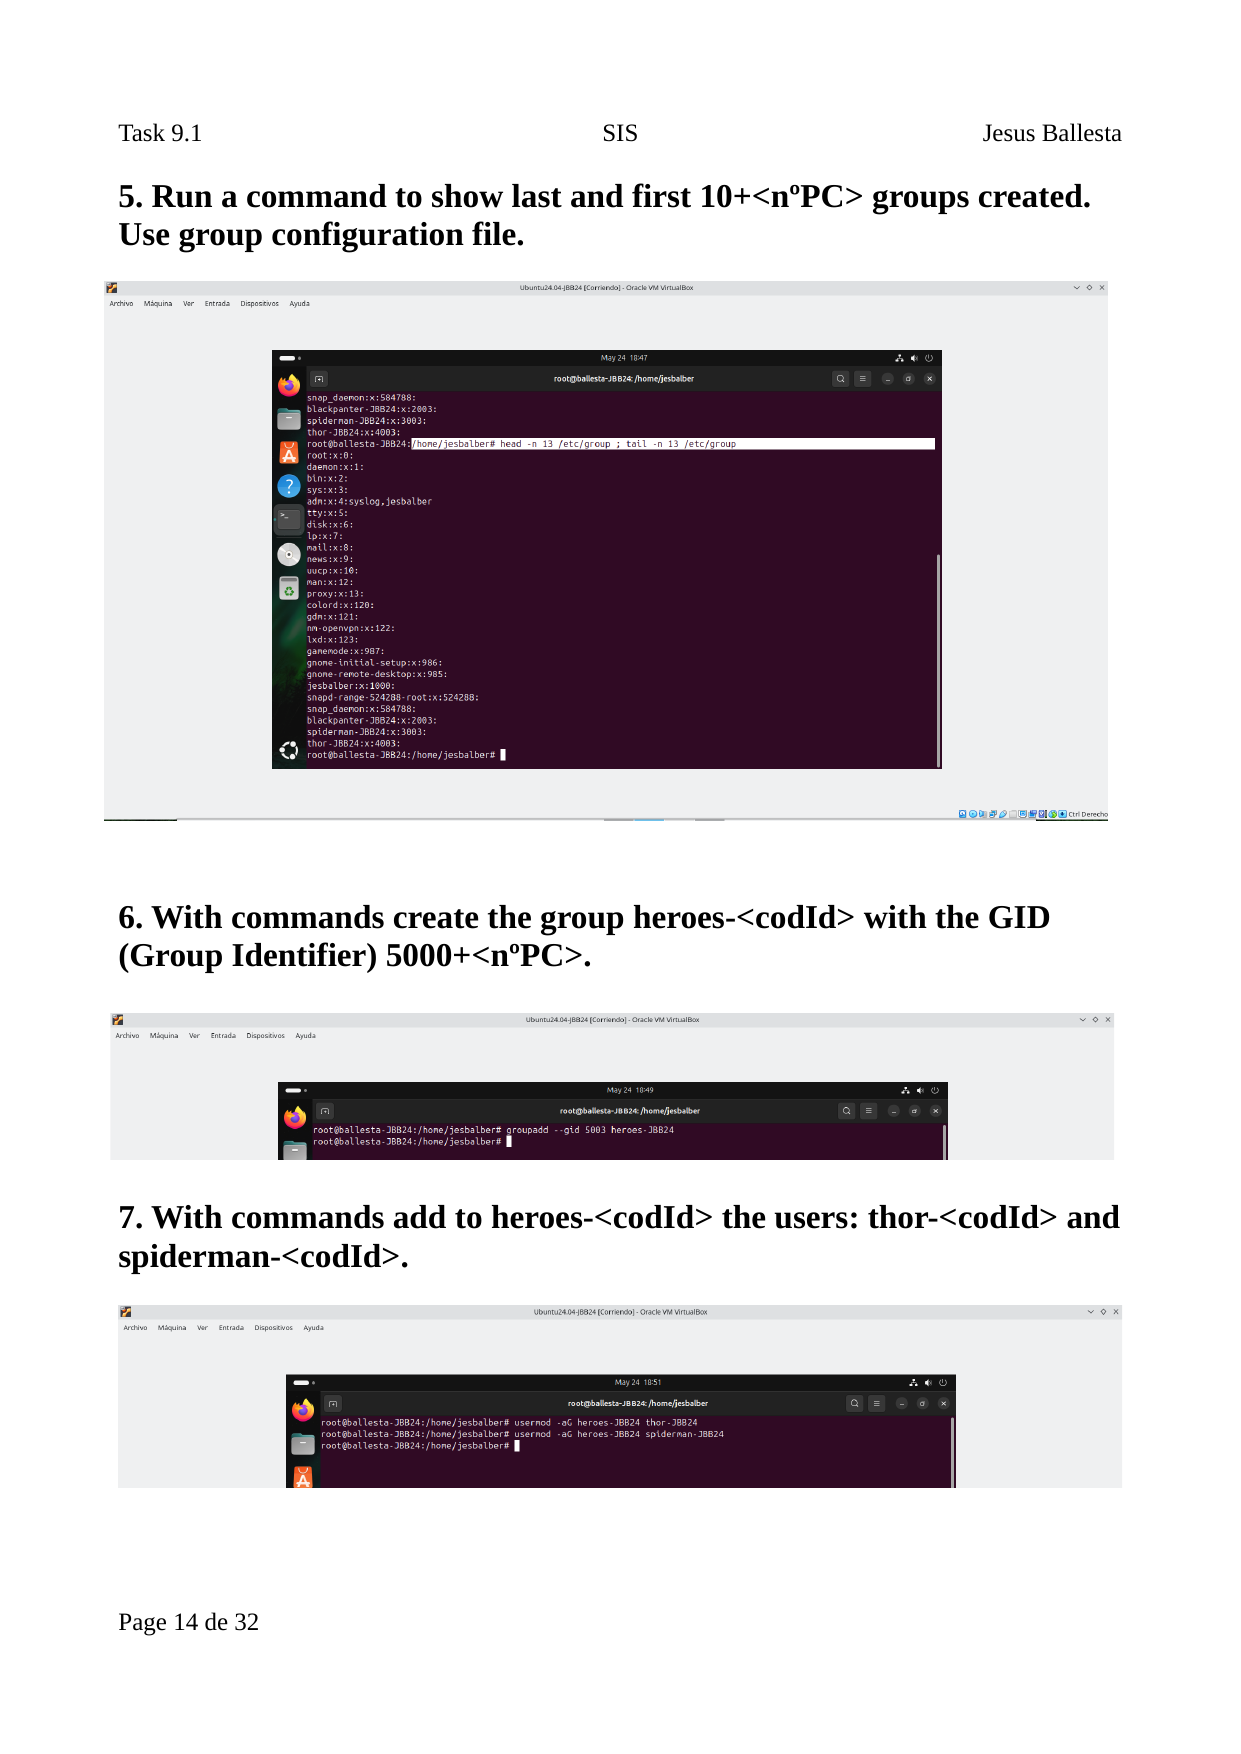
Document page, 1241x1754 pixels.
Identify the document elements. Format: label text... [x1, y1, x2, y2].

picture [118, 1305, 1123, 1488]
picture [110, 1012, 1115, 1160]
text 5. Run a command to show last and first 10+<nºPC> groups created. Use group configuration file. [118, 176, 1122, 253]
text 7. With commands add to heroes-<codId> the users: thor-<codId> and spiderman-<codId>. [118, 1198, 1122, 1274]
picture [104, 280, 1108, 821]
text 6. With commands create the group heroes-<codId> with the GID (Group Identifier) 5000+<nºPC>. [118, 897, 1122, 974]
